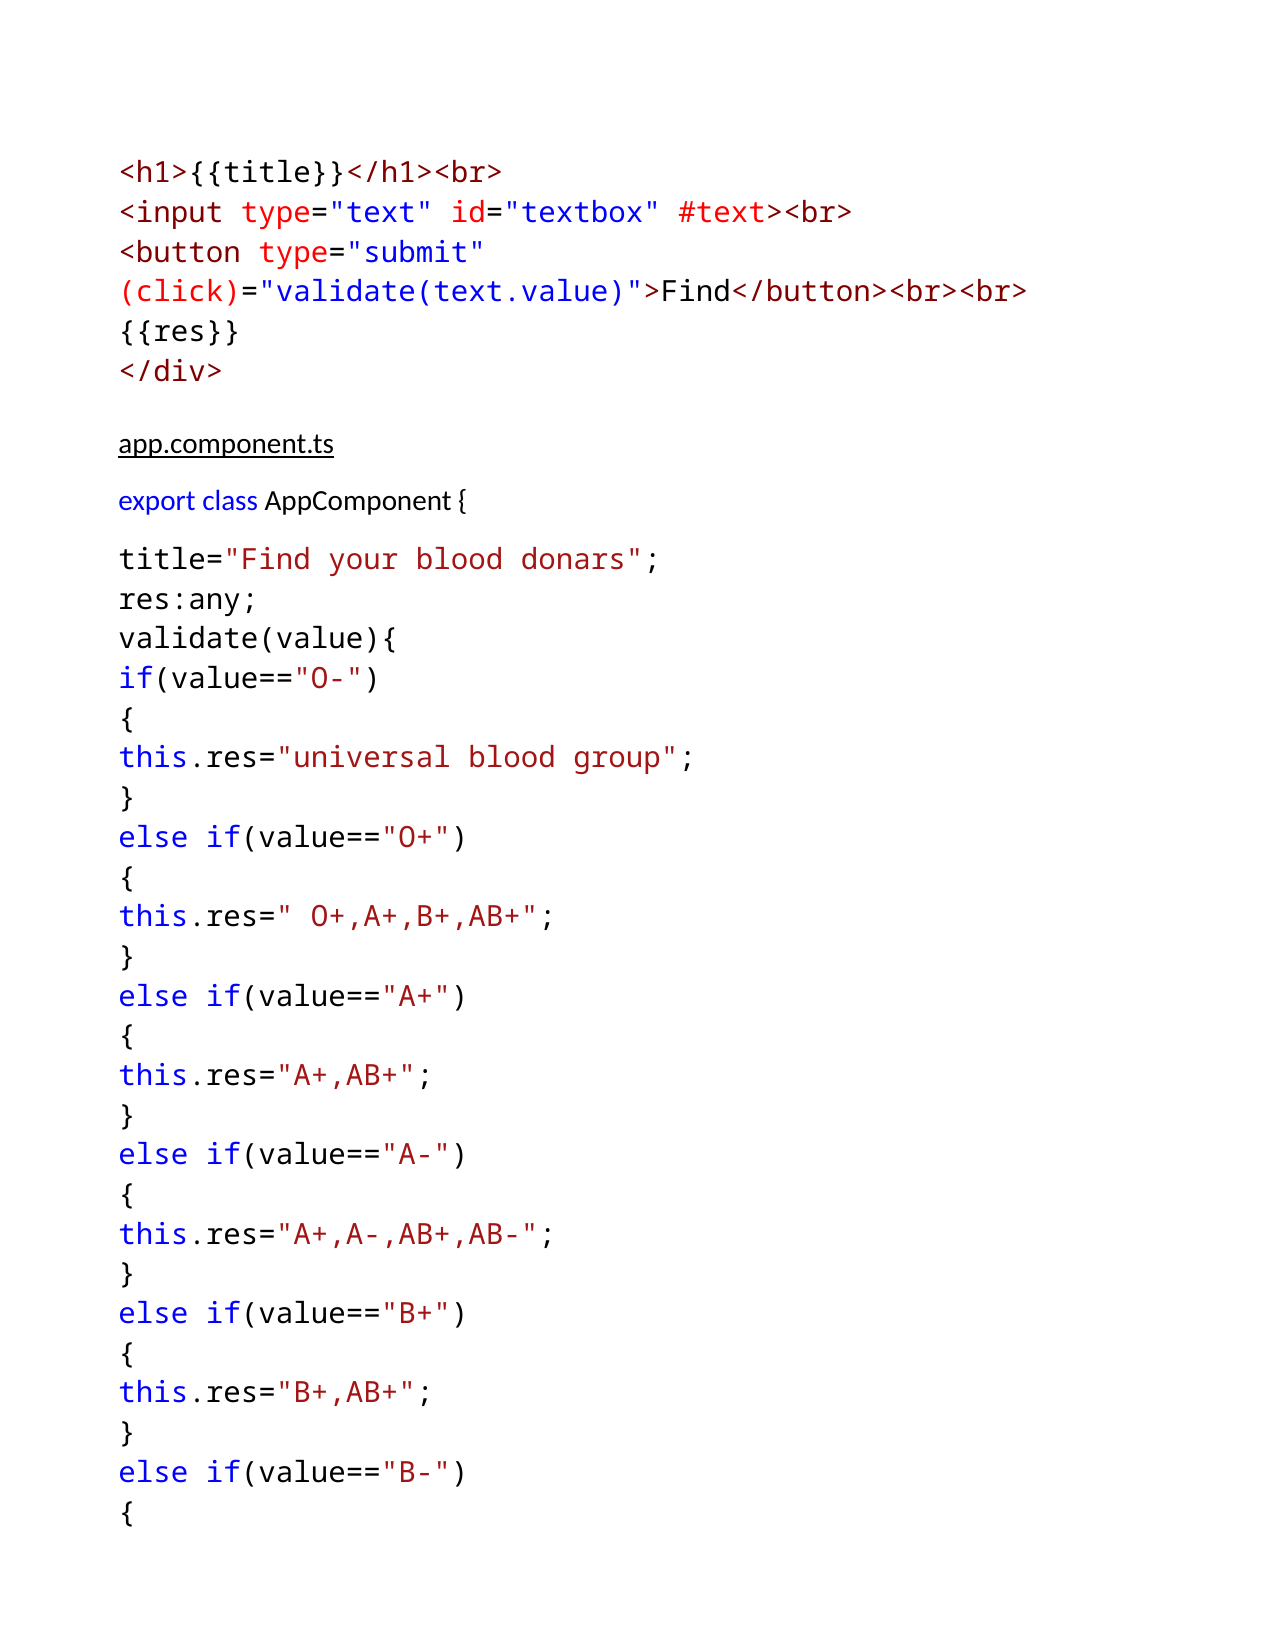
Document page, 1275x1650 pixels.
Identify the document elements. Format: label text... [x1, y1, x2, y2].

text { [118, 1014, 1157, 1054]
text this.res="universal blood group"; [118, 737, 1157, 776]
text else if(value=="B-") [118, 1451, 1157, 1491]
text { [118, 697, 1157, 737]
text <button type="submit" (click)="validate(text.value)">Find</button><br><br> [118, 231, 1157, 310]
text { [118, 1173, 1157, 1213]
text { [118, 1491, 1157, 1531]
text if(value=="O-") [118, 657, 1157, 697]
text this.res=" O+,A+,B+,AB+"; [118, 896, 1157, 935]
text } [118, 1094, 1157, 1134]
text app.component.ts [118, 425, 1157, 461]
text {{res}} [118, 310, 1157, 350]
text validate(value){ [118, 618, 1157, 657]
text { [118, 1332, 1157, 1372]
text this.res="A+,AB+"; [118, 1054, 1157, 1094]
text { [118, 856, 1157, 896]
text } [118, 1411, 1157, 1451]
text <input type="text" id="textbox" #text><br> [118, 191, 1157, 231]
text else if(value=="A+") [118, 975, 1157, 1014]
text } [118, 1253, 1157, 1292]
text } [118, 935, 1157, 975]
text <h1>{{title}}</h1><br> [118, 152, 1157, 191]
text this.res="A+,A-,AB+,AB-"; [118, 1213, 1157, 1253]
text } [118, 776, 1157, 816]
text this.res="B+,AB+"; [118, 1372, 1157, 1411]
text title="Find your blood donars"; [118, 538, 1157, 578]
text else if(value=="O+") [118, 816, 1157, 856]
text else if(value=="A-") [118, 1134, 1157, 1173]
text export class AppComponent { [118, 482, 1157, 517]
text res:any; [118, 578, 1157, 618]
text else if(value=="B+") [118, 1292, 1157, 1332]
text </div> [118, 350, 1157, 390]
